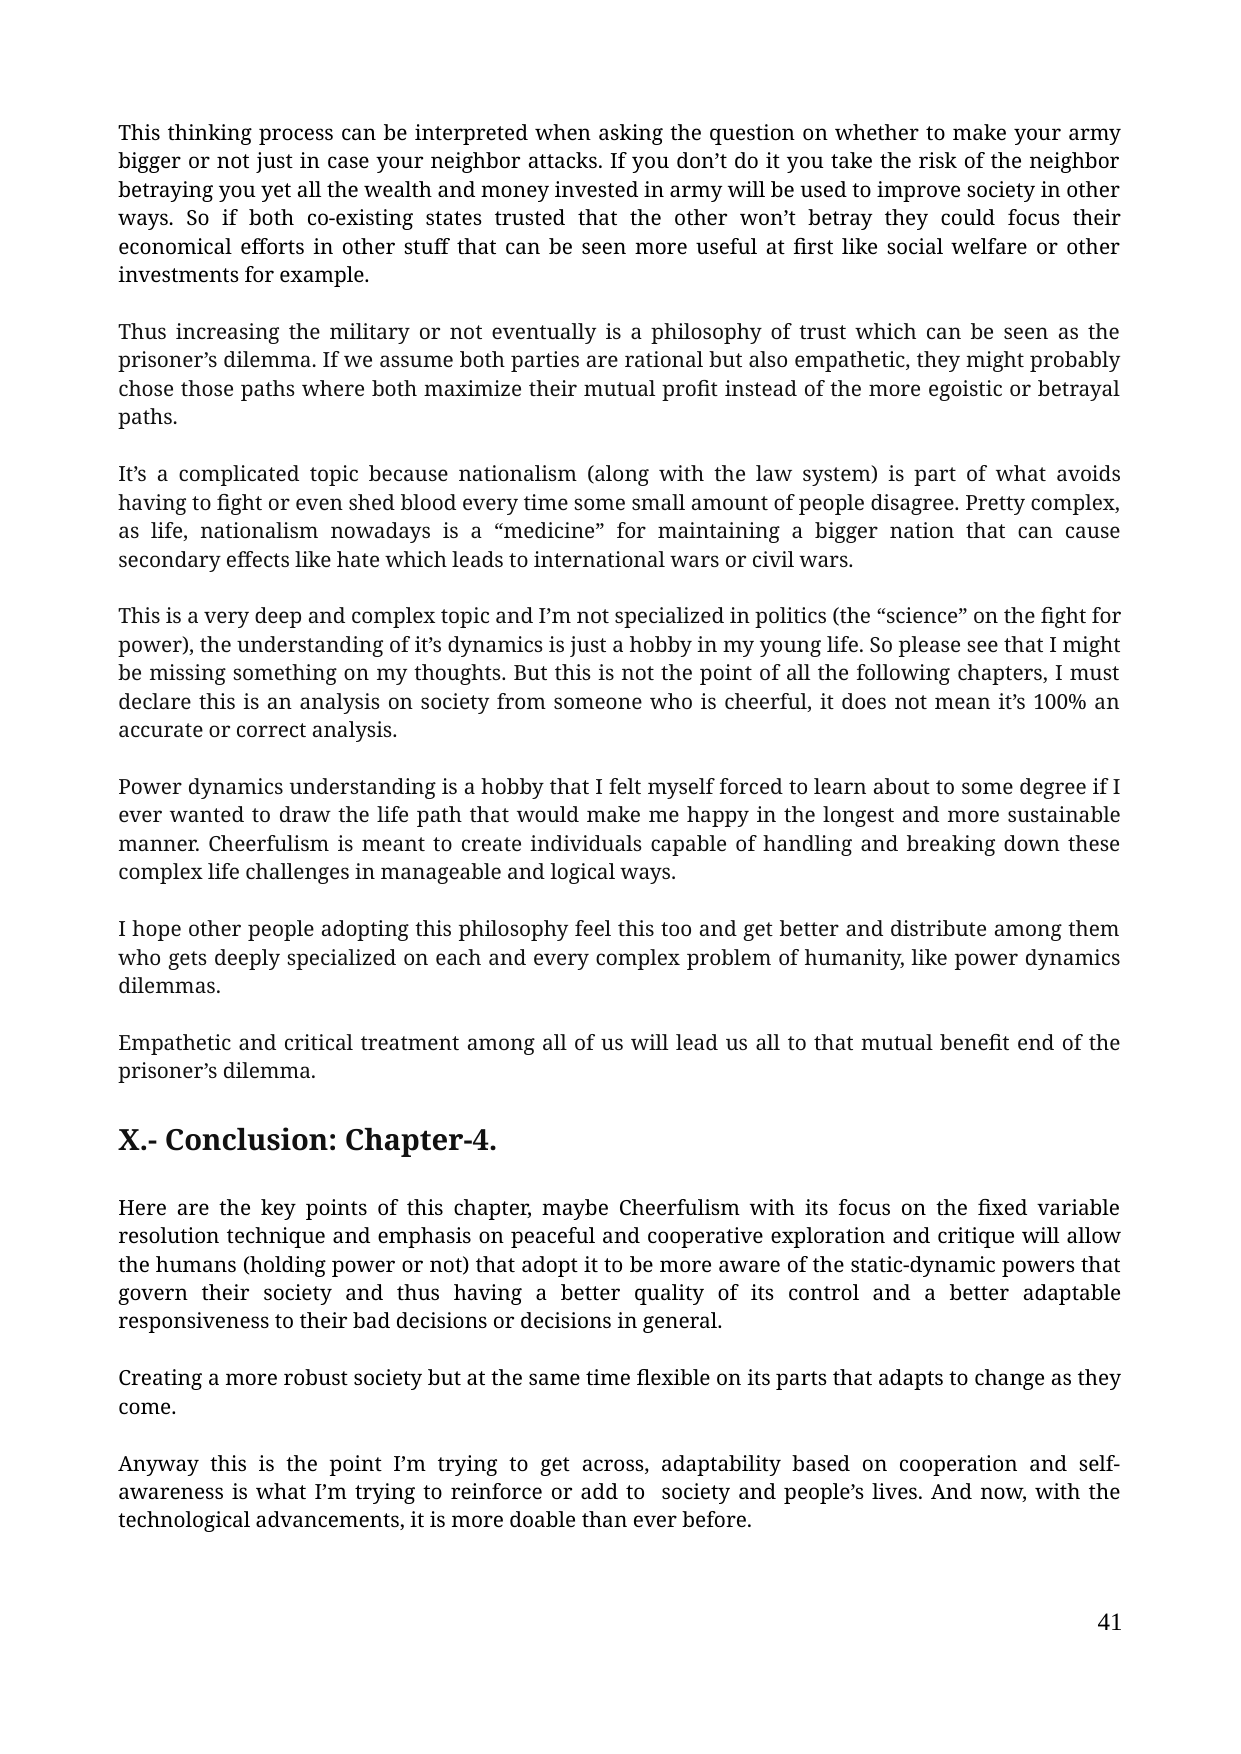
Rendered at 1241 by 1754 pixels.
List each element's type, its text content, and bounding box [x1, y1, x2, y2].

text Empathetic and critical treatment among all of us will lead us all to that mutual benefit end of the prisoner’s dilemma. [118, 1028, 1122, 1085]
text Here are the key points of this chapter, maybe Cheerfulism with its focus on the fixed variable resolution technique and emphasis on peaceful and cooperative exploration and critique will allow the humans (holding power or not) that adopt it to be more aware of the static-dynamic powers that govern their society and thus having a better quality of its control and a better adaptable responsiveness to their bad decisions or decisions in general. [118, 1193, 1122, 1335]
text Power dynamics understanding is a hobby that I felt myself forced to learn about to some degree if I ever wanted to draw the life path that would make me happy in the longest and more sustainable manner. Cheerfulism is meant to create individuals capable of handling and breaking down these complex life challenges in manageable and logical ways. [118, 772, 1122, 886]
text This is a very deep and complex topic and I’m not specialized in politics (the “science” on the fight for power), the understanding of it’s dynamics is just a hobby in my young life. So please see that I might be missing something on my thoughts. But this is not the point of all the following chapters, I must declare this is an analysis on society from someone who is cheerful, it does not mean it’s 100% an accurate or correct analysis. [118, 602, 1122, 744]
text Anyway this is the point I’m trying to get across, adaptability based on cooperation and self-awareness is what I’m trying to reinforce or add to society and people’s lives. And now, with the technological advancements, it is more doable than ever before. [118, 1449, 1122, 1534]
text Thus increasing the military or not eventually is a philosophy of trust which can be seen as the prisoner’s dilemma. If we assume both parties are rational but also empathetic, they might probably chose those paths where both maximize their mutual profit instead of the more egoistic or betrayal paths. [118, 317, 1122, 431]
text X.- Conclusion: Chapter-4. [118, 1119, 1122, 1159]
text It’s a complicated topic because nationalism (along with the law system) is part of what avoids having to fight or even shed blood every time some small amount of people disagree. Pretty complex, as life, nationalism nowadays is a “medicine” for maintaining a bigger nation that can cause secondary effects like hate which leads to international wars or civil wars. [118, 459, 1122, 573]
text I hope other people adopting this philosophy feel this too and get better and distribute among them who gets deeply specialized on each and every complex problem of humanity, like power dynamics dilemmas. [118, 914, 1122, 1000]
text Creating a more robust society but at the same time flexible on its parts that adapts to change as they come. [118, 1363, 1122, 1420]
text This thinking process can be interpreted when asking the question on whether to make your army bigger or not just in case your neighbor attacks. If you don’t do it you take the risk of the neighbor betraying you yet all the wealth and money invested in army will be used to improve society in other ways. So if both co-existing states trusted that the other won’t betray they could focus their economical efforts in other stuff that can be seen more useful at first like social welfare or other investments for example. [118, 118, 1122, 289]
